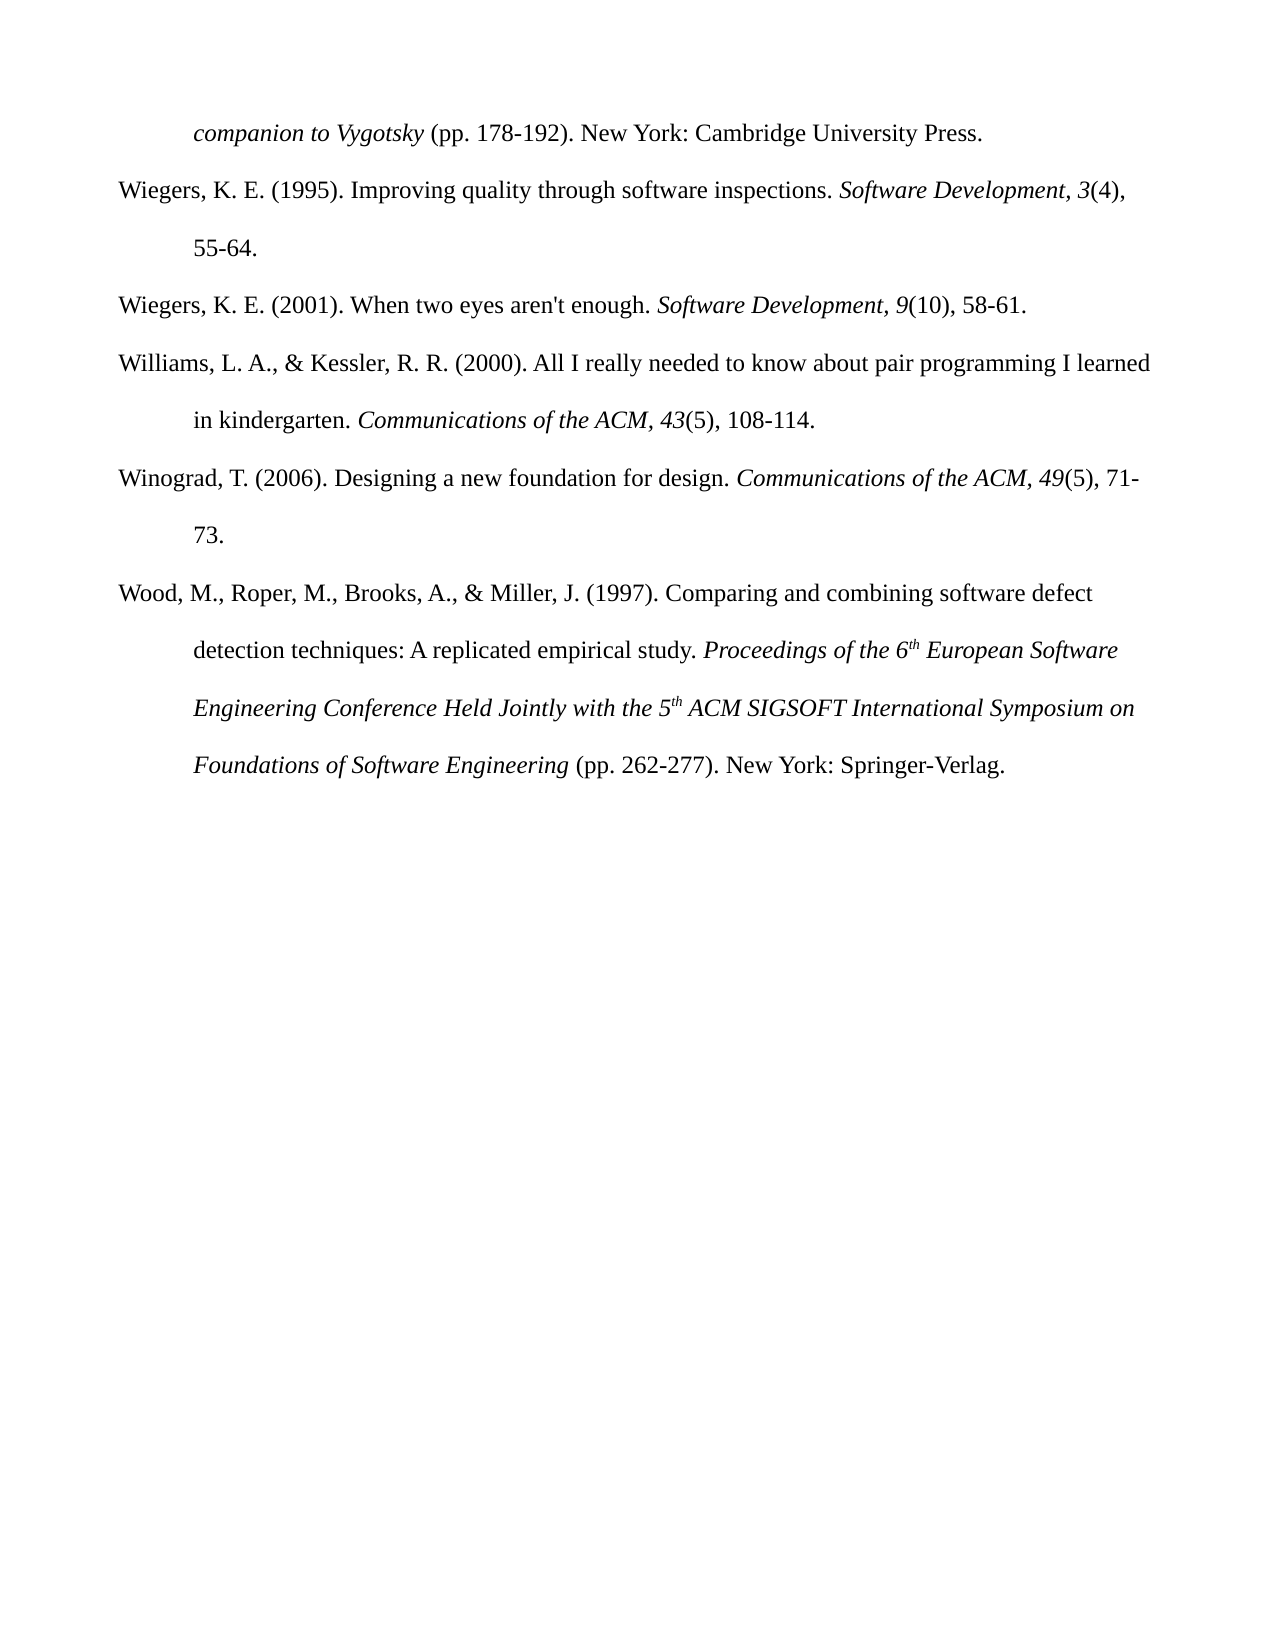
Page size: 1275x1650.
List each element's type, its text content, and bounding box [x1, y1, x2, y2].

text Winograd, T. (2006). Designing a new foundation for design. Communications of the ACM, 49(5), 71-73. [118, 463, 1157, 549]
text Wood, M., Roper, M., Brooks, A., & Miller, J. (1997). Comparing and combining software defect detection techniques: A replicated empirical study. Proceedings of the 6th European Software Engineering Conference Held Jointly with the 5th ACM SIGSOFT International Symposium on Foundations of Software Engineering (pp. 262-277). New York: Springer-Verlag. [118, 578, 1157, 779]
text Wiegers, K. E. (1995). Improving quality through software inspections. Software Development, 3(4), 55-64. [118, 176, 1157, 262]
text Wiegers, K. E. (2001). When two eyes aren't enough. Software Development, 9(10), 58-61. [118, 291, 1157, 319]
text Williams, L. A., & Kessler, R. R. (2000). All I really needed to know about pair programming I learned in kindergarten. Communications of the ACM, 43(5), 108-114. [118, 348, 1157, 434]
text companion to Vygotsky (pp. 178-192). New York: Cambridge University Press. [118, 118, 1157, 147]
